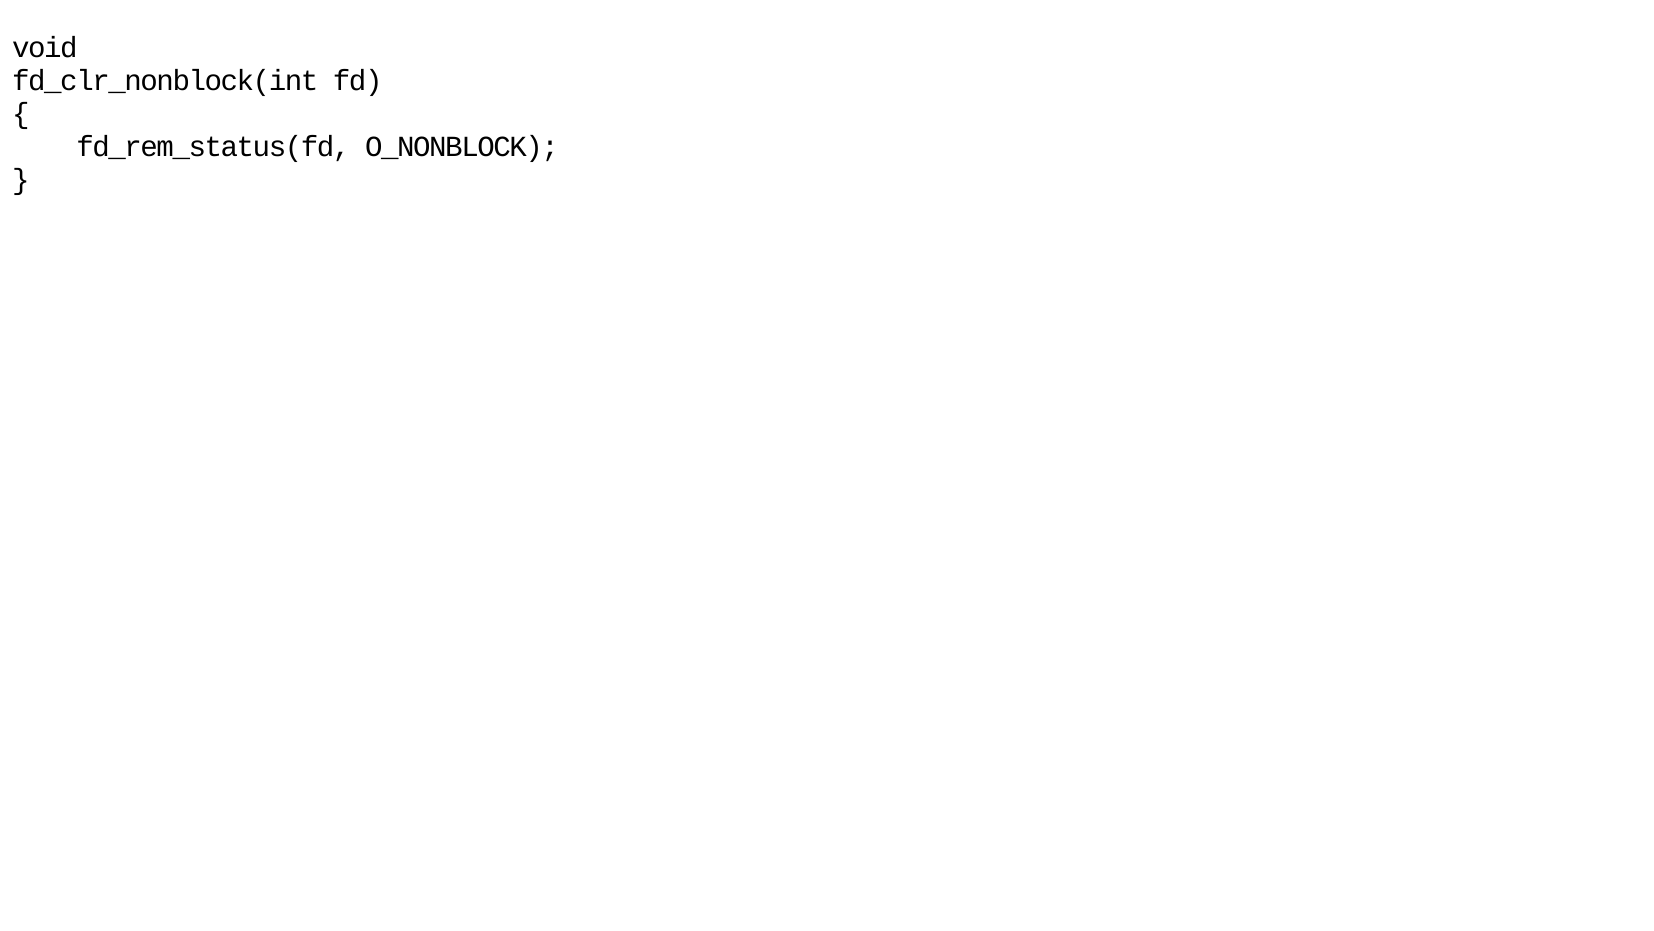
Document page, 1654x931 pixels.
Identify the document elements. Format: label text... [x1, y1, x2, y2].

text fd_clr_nonblock(int fd) [12, 66, 1642, 99]
text { [12, 99, 1642, 132]
text fd_rem_status(fd, O_NONBLOCK); [12, 132, 1642, 165]
text void [12, 33, 1642, 66]
text } [12, 165, 1642, 198]
